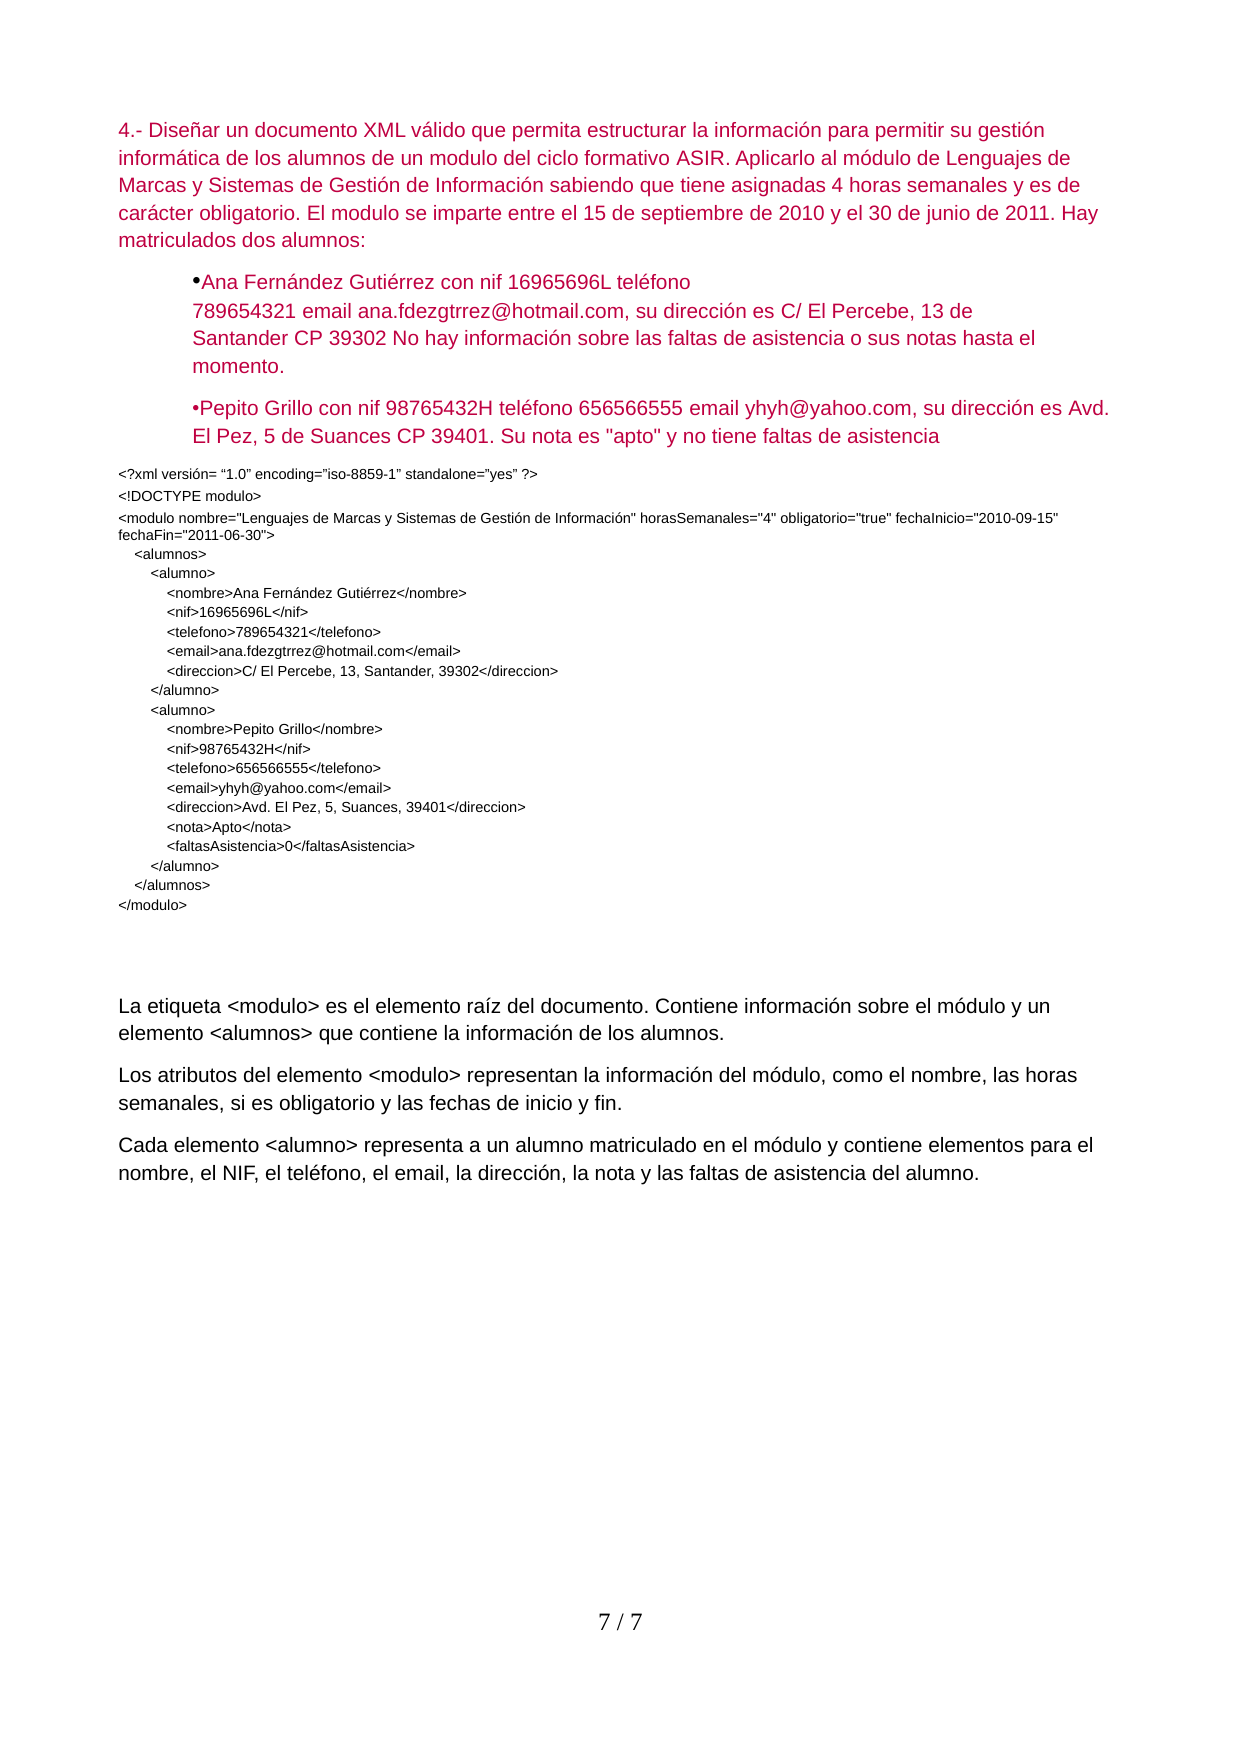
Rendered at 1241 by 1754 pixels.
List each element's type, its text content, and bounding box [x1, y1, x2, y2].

list Pepito Grillo con nif 98765432H teléfono 656566555 email yhyh@yahoo.com, su dirección es Avd. El Pez, 5 de Suances CP 39401. Su nota es "apto" y no tiene faltas de asistencia [118, 396, 1122, 447]
text </alumno> [118, 682, 1122, 699]
text <nombre>Pepito Grillo</nombre> [118, 721, 1122, 738]
text <email>ana.fdezgtrrez@hotmail.com</email> [118, 643, 1122, 660]
text </modulo> [118, 896, 1122, 913]
text 4.- Diseñar un documento XML válido que permita estructurar la información para permitir su gestión informática de los alumnos de un modulo del ciclo formativo ASIR. Aplicarlo al módulo de Lenguajes de Marcas y Sistemas de Gestión de Información sabiendo que tiene asignadas 4 horas semanales y es de carácter obligatorio. El modulo se imparte entre el 15 de septiembre de 2010 y el 30 de junio de 2011. Hay matriculados dos alumnos: [118, 118, 1122, 252]
text <direccion>Avd. El Pez, 5, Suances, 39401</direccion> [118, 799, 1122, 816]
text <alumno> [118, 702, 1122, 718]
list Ana Fernández Gutiérrez con nif 16965696L teléfono 789654321 email ana.fdezgtrrez@hotmail.com, su dirección es C/ El Percebe, 13 de Santander CP 39302 No hay información sobre las faltas de asistencia o sus notas hasta el momento. [118, 270, 1122, 378]
text <alumnos> [118, 546, 1122, 562]
text Cada elemento <alumno> representa a un alumno matriculado en el módulo y contiene elementos para el nombre, el NIF, el teléfono, el email, la dirección, la nota y las faltas de asistencia del alumno. [118, 1133, 1122, 1184]
text </alumno> [118, 857, 1122, 874]
text <nif>16965696L</nif> [118, 604, 1122, 621]
text <nota>Apto</nota> [118, 818, 1122, 835]
text <telefono>656566555</telefono> [118, 760, 1122, 777]
text La etiqueta <modulo> es el elemento raíz del documento. Contiene información sobre el módulo y un elemento <alumnos> que contiene la información de los alumnos. [118, 994, 1122, 1045]
text <alumno> [118, 565, 1122, 582]
text <?xml versión= “1.0” encoding=”iso-8859-1” standalone=”yes” ?> [118, 466, 1122, 482]
text <nombre>Ana Fernández Gutiérrez</nombre> [118, 585, 1122, 601]
text <direccion>C/ El Percebe, 13, Santander, 39302</direccion> [118, 663, 1122, 679]
text Los atributos del elemento <modulo> representan la información del módulo, como el nombre, las horas semanales, si es obligatorio y las fechas de inicio y fin. [118, 1063, 1122, 1115]
text <modulo nombre="Lenguajes de Marcas y Sistemas de Gestión de Información" horasSemanales="4" obligatorio="true" fechaInicio="2010-09-15" fechaFin="2011-06-30"> [118, 509, 1122, 543]
text <!DOCTYPE modulo> [118, 487, 1122, 504]
text <email>yhyh@yahoo.com</email> [118, 779, 1122, 796]
text <nif>98765432H</nif> [118, 741, 1122, 757]
text </alumnos> [118, 877, 1122, 894]
text <faltasAsistencia>0</faltasAsistencia> [118, 838, 1122, 855]
text <telefono>789654321</telefono> [118, 624, 1122, 640]
